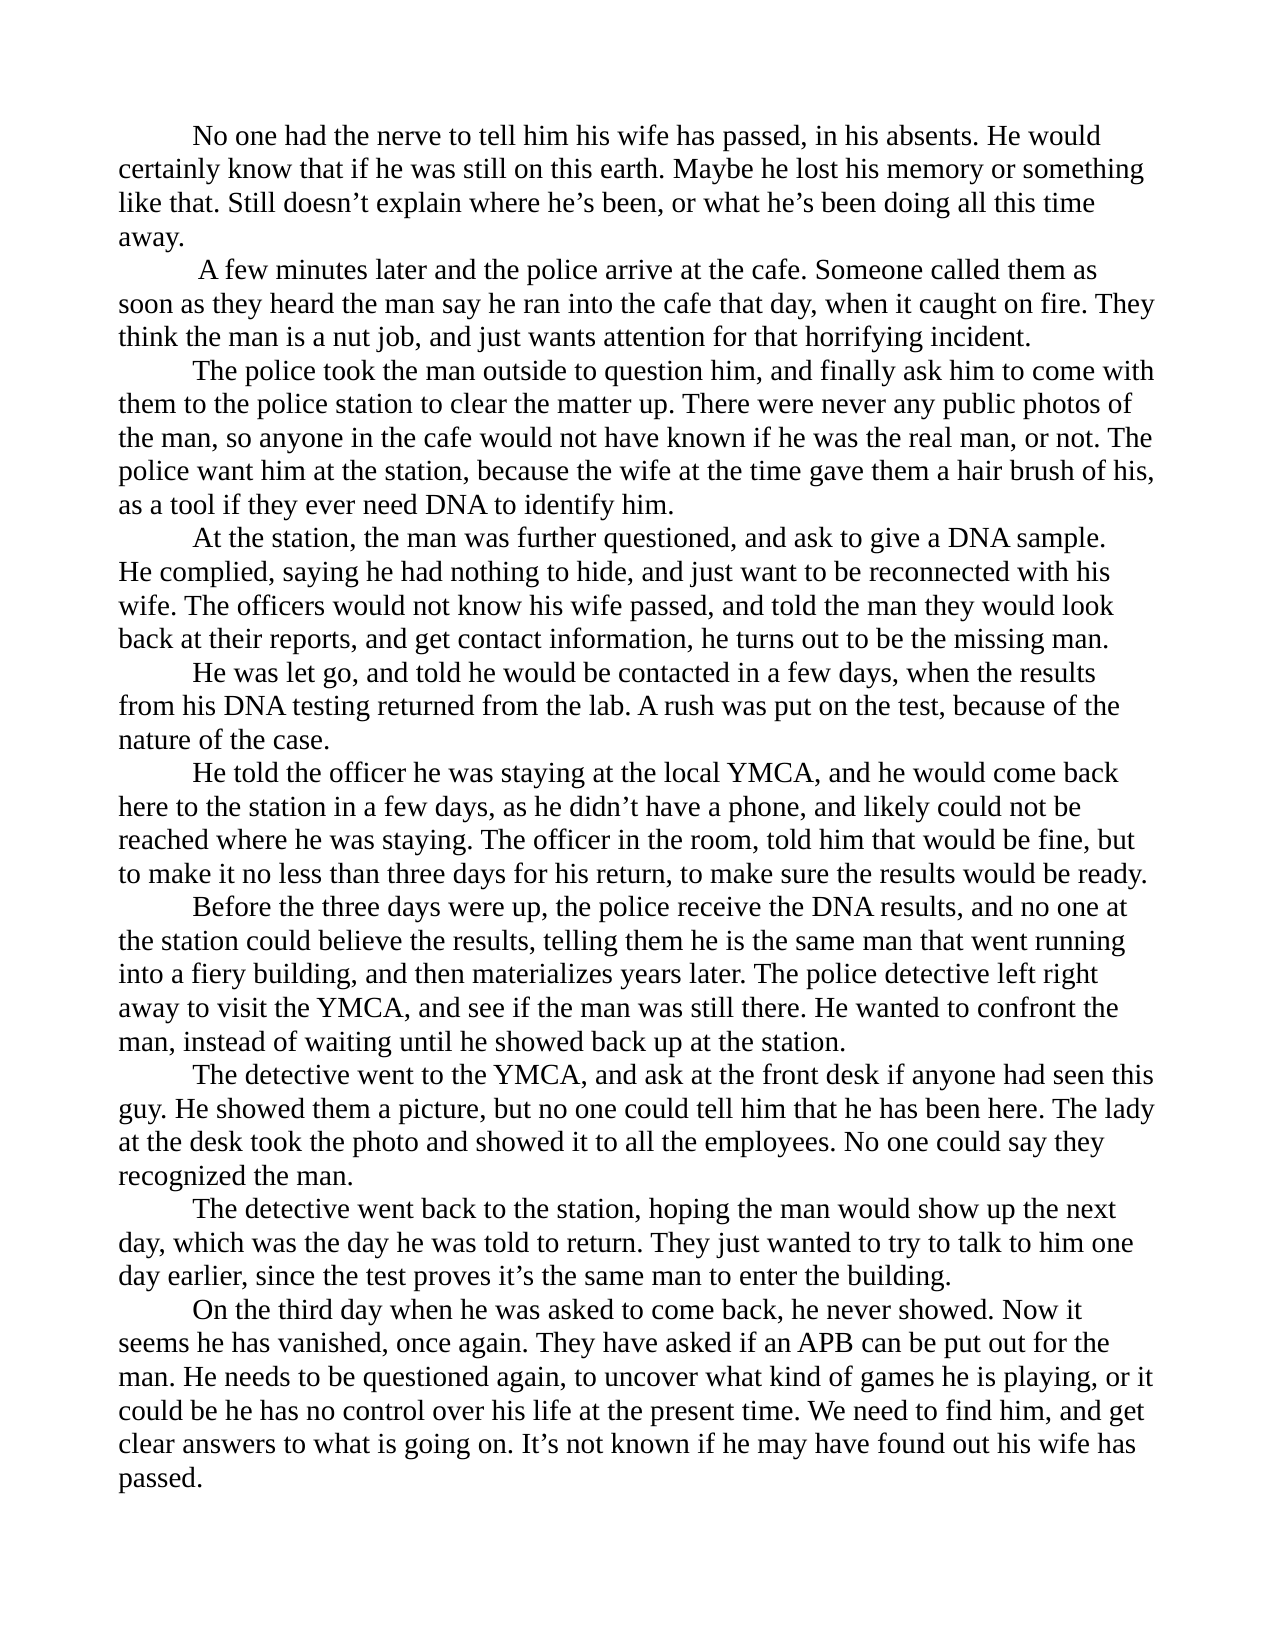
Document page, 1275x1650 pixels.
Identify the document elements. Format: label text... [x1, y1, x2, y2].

text The police took the man outside to question him, and finally ask him to come with them to the police station to clear the matter up. There were never any public photos of the man, so anyone in the cafe would not have known if he was the real man, or not. The police want him at the station, because the wife at the time gave them a hair brush of his, as a tool if they ever need DNA to identify him. [118, 353, 1157, 521]
text At the station, the man was further questioned, and ask to give a DNA sample. [118, 521, 1157, 554]
text Before the three days were up, the police receive the DNA results, and no one at the station could believe the results, telling them he is the same man that went running into a fiery building, and then materializes years later. The police detective left right away to visit the YMCA, and see if the man was still there. He wanted to confront the man, instead of waiting until he showed back up at the station. [118, 889, 1157, 1057]
text The detective went back to the station, hoping the man would show up the next day, which was the day he was told to return. They just wanted to try to talk to him one day earlier, since the test proves it’s the same man to enter the building. [118, 1191, 1157, 1292]
text He was let go, and told he would be contacted in a few days, when the results from his DNA testing returned from the lab. A rush was put on the test, because of the nature of the case. [118, 655, 1157, 755]
text A few minutes later and the police arrive at the cafe. Someone called them as soon as they heard the man say he ran into the cafe that day, when it caught on fire. They think the man is a nut job, and just wants attention for that horrifying incident. [118, 252, 1157, 353]
text He complied, saying he had nothing to hide, and just want to be reconnected with his wife. The officers would not know his wife passed, and told the man they would look back at their reports, and get contact information, he turns out to be the missing man. [118, 554, 1157, 655]
text The detective went to the YMCA, and ask at the front desk if anyone had seen this guy. He showed them a picture, but no one could tell him that he has been here. The lady at the desk took the photo and showed it to all the employees. No one could say they recognized the man. [118, 1057, 1157, 1191]
text No one had the nerve to tell him his wife has passed, in his absents. He would certainly know that if he was still on this earth. Maybe he lost his memory or something like that. Still doesn’t explain where he’s been, or what he’s been doing all this time away. [118, 118, 1157, 252]
text He told the officer he was staying at the local YMCA, and he would come back here to the station in a few days, as he didn’t have a phone, and likely could not be reached where he was staying. The officer in the room, told him that would be fine, but to make it no less than three days for his return, to make sure the results would be ready. [118, 755, 1157, 889]
text On the third day when he was asked to come back, he never showed. Now it seems he has vanished, once again. They have asked if an APB can be put out for the man. He needs to be questioned again, to uncover what kind of games he is playing, or it could be he has no control over his life at the present time. We need to find him, and get clear answers to what is going on. It’s not known if he may have found out his wife has passed. [118, 1292, 1157, 1493]
